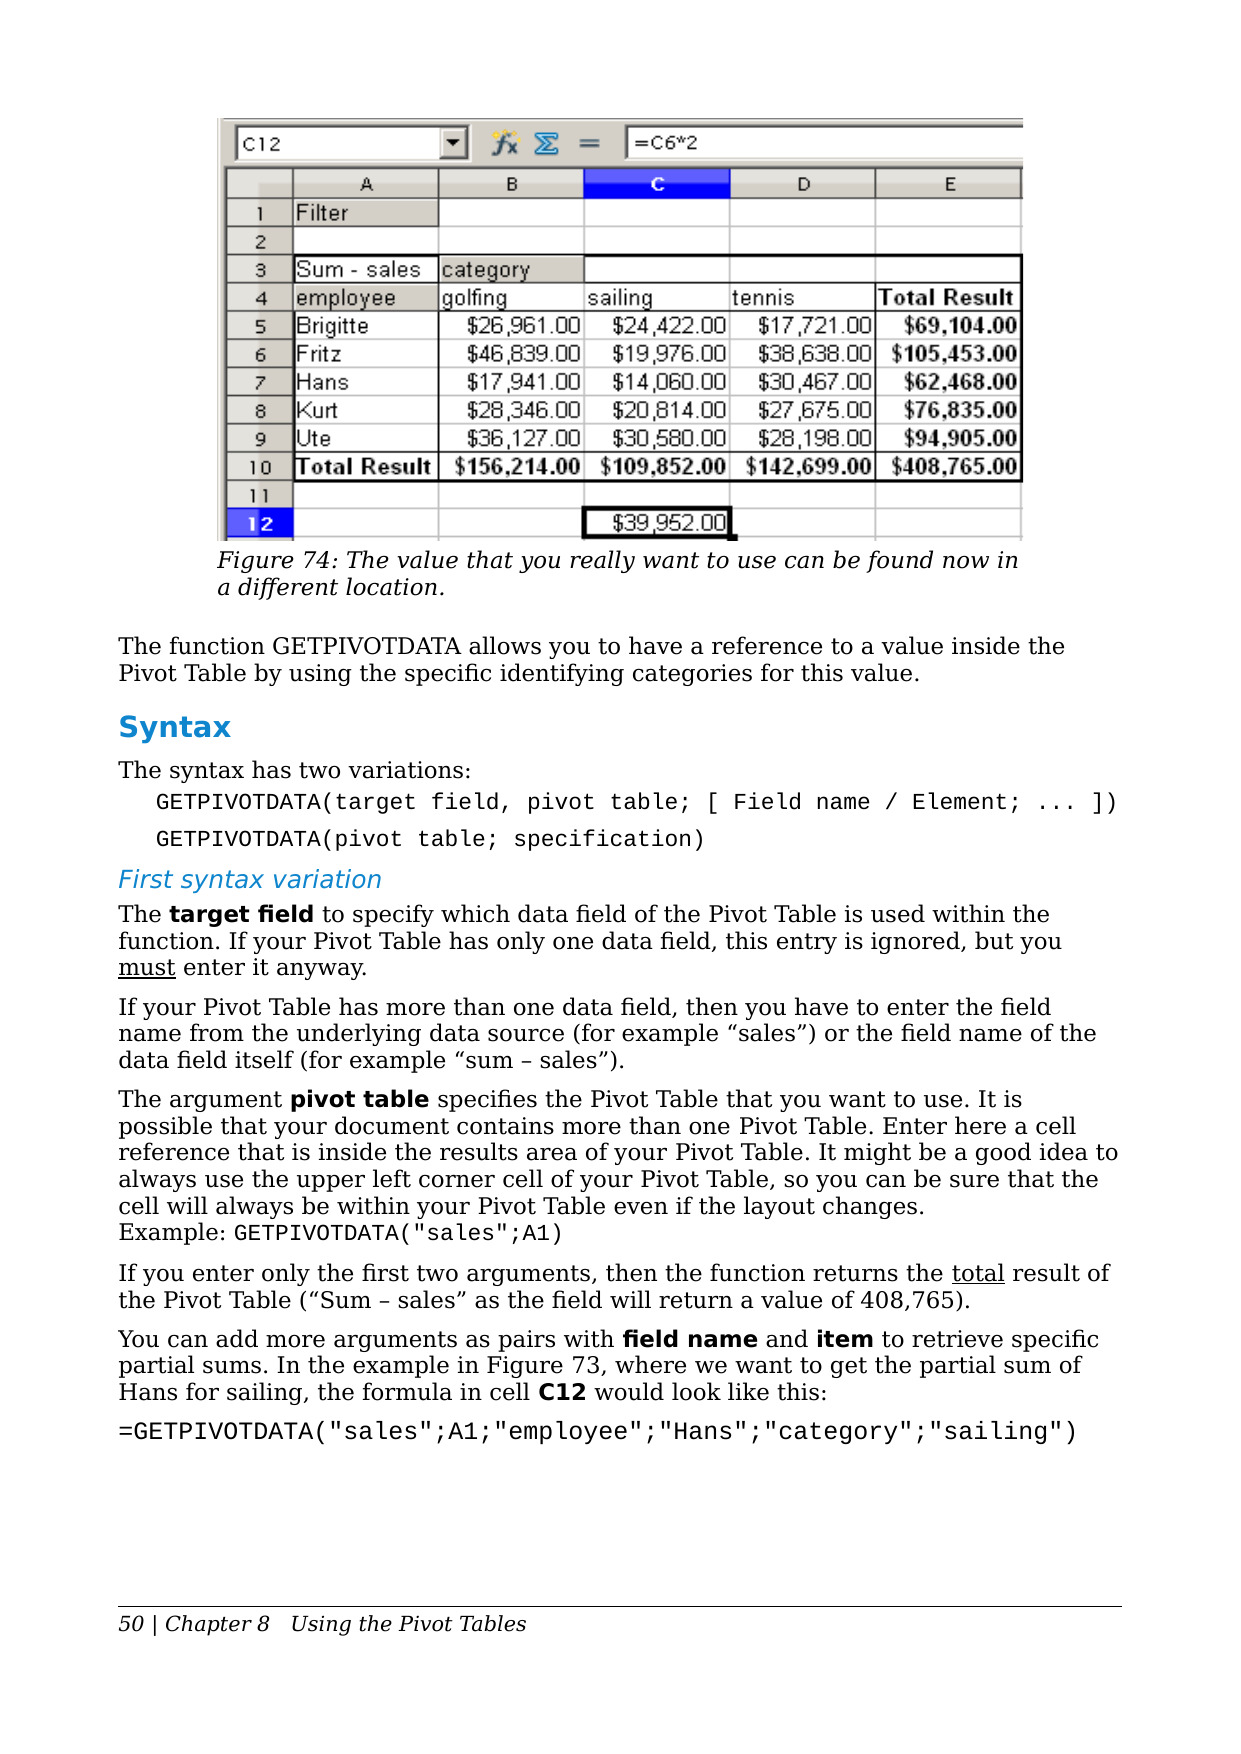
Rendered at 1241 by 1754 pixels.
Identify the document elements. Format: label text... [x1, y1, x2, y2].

text If your Pivot Table has more than one data field, then you have to enter the field name from the underlying data source (for example “sales”) or the field name of the data field itself (for example “sum – sales”). [118, 994, 1122, 1074]
text If you enter only the first two arguments, then the function returns the total result of the Pivot Table (“Sum – sales” as the field will return a value of 408,765). [118, 1260, 1122, 1313]
subtitle First syntax variation [118, 866, 1122, 895]
list The syntax has two variations: [118, 757, 1122, 784]
text Figure 74: The value that you really want to use can be found now in a different location. [217, 547, 1023, 601]
text Example: GETPIVOTDATA("sales";A1) [118, 1219, 1122, 1248]
subtitle Syntax [118, 711, 1122, 744]
text The target field to specify which data field of the Pivot Table is used within the function. If your Pivot Table has only one data field, this entry is ignored, but you must enter it anyway. [118, 901, 1122, 981]
text The argument pivot table specifies the Pivot Table that you want to use. It is possible that your document contains more than one Pivot Table. Enter here a cell reference that is inside the results area of your Pivot Table. It might be a good idea to always use the upper left corner cell of your Pivot Table, so you can be sure that the cell will always be within your Pivot Table even if the layout changes. [118, 1086, 1122, 1219]
text GETPIVOTDATA(target field, pivot table; [ Field name / Element; ... ]) [156, 790, 1122, 816]
picture [217, 118, 1024, 541]
text You can add more arguments as pairs with field name and item to retrieve specific partial sums. In the example in Figure 73, where we want to get the partial sum of Hans for sailing, the formula in cell C12 would look like this: [118, 1326, 1122, 1406]
text The function GETPIVOTDATA allows you to have a reference to a value inside the Pivot Table by using the specific identifying categories for this value. [118, 633, 1122, 686]
text =GETPIVOTDATA("sales";A1;"employee";"Hans";"category";"sailing") [118, 1418, 1122, 1447]
text GETPIVOTDATA(pivot table; specification) [156, 828, 1122, 854]
